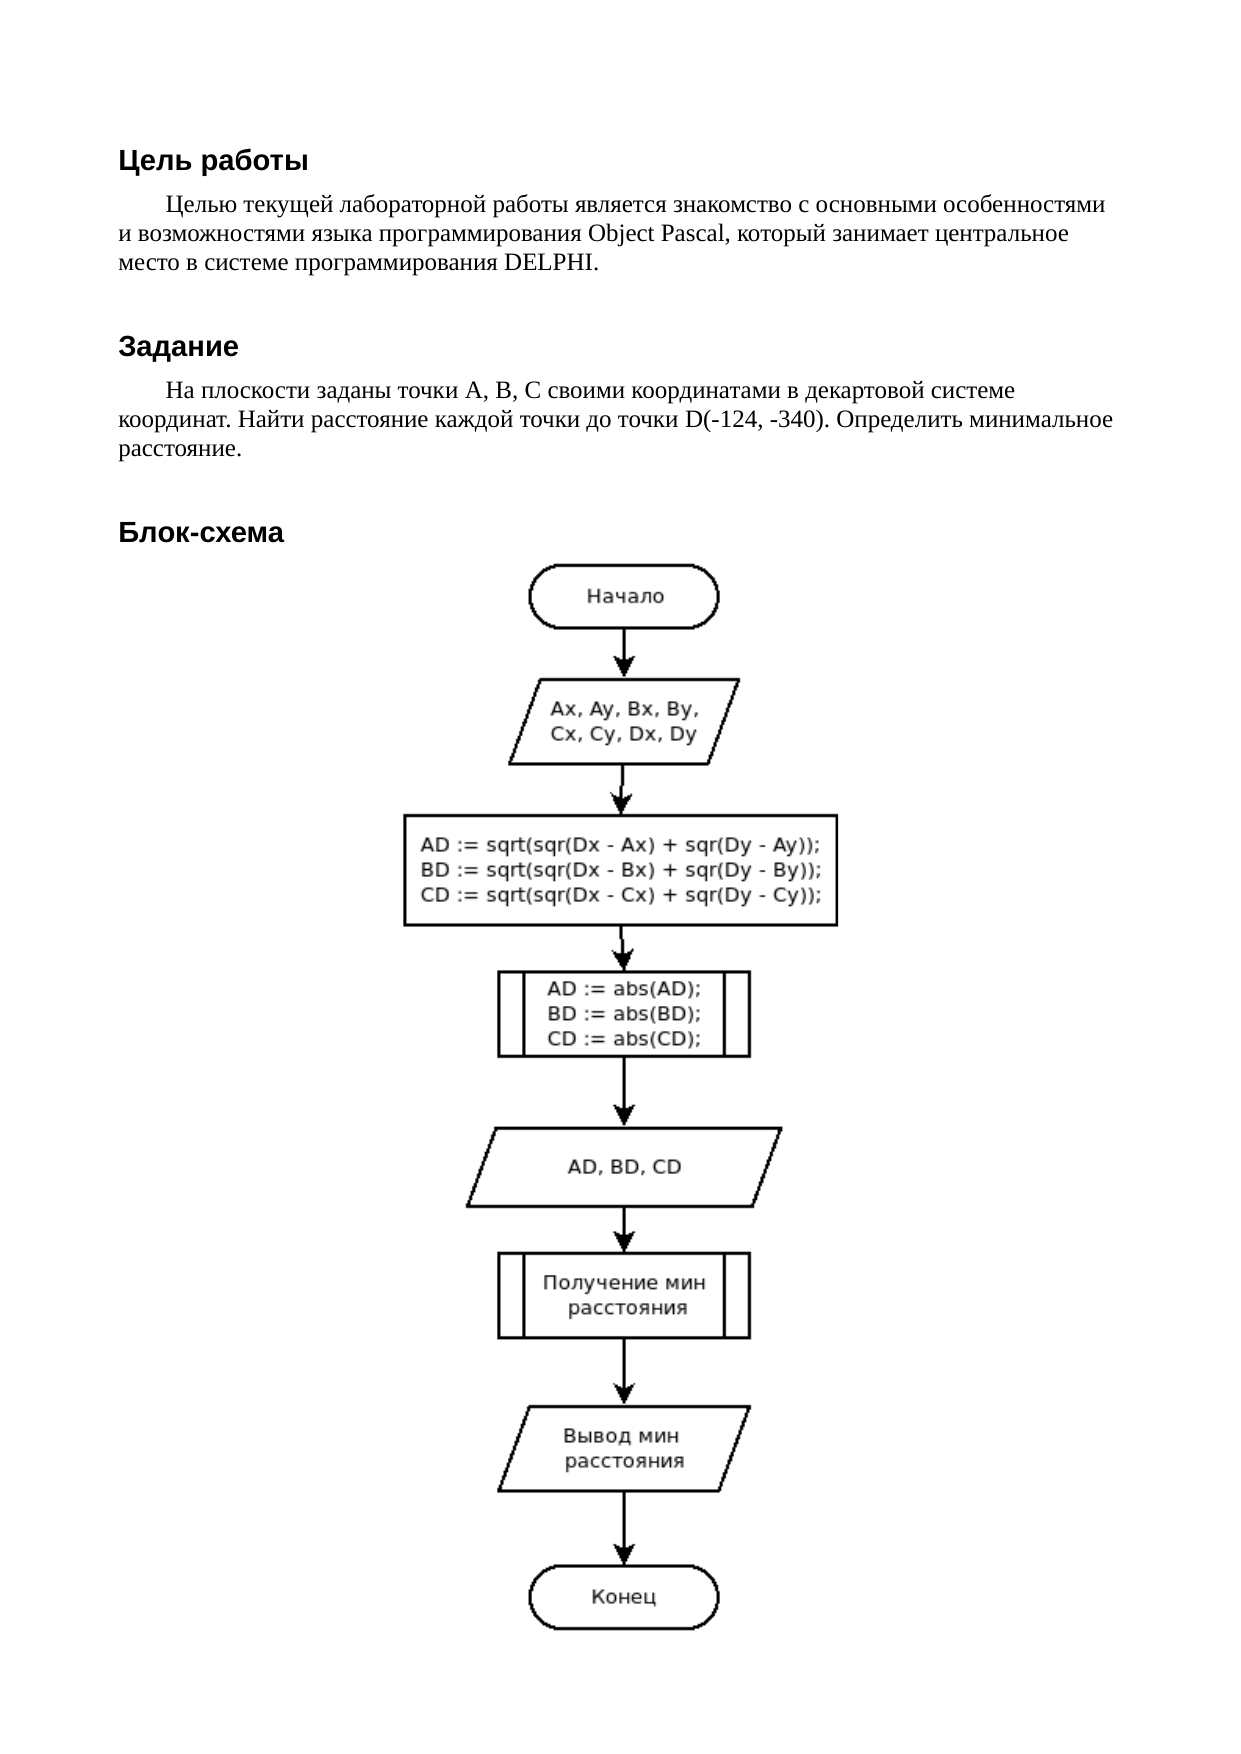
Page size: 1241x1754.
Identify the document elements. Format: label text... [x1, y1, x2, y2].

subtitle Задание [118, 329, 1122, 363]
subtitle Цель работы [118, 143, 1122, 177]
picture [402, 561, 839, 1632]
text На плоскости заданы точки A, B, C своими координатами в декартовой системе координат. Найти расстояние каждой точки до точки D(-124, -340). Определить минимальное расстояние. [118, 375, 1122, 461]
text Целью текущей лабораторной работы является знакомство с основными особенностями и возможностями языка программирования Object Pascal, который занимает центральное место в системе программирования DELPHI. [118, 189, 1122, 275]
subtitle Блок-схема [118, 515, 1122, 549]
